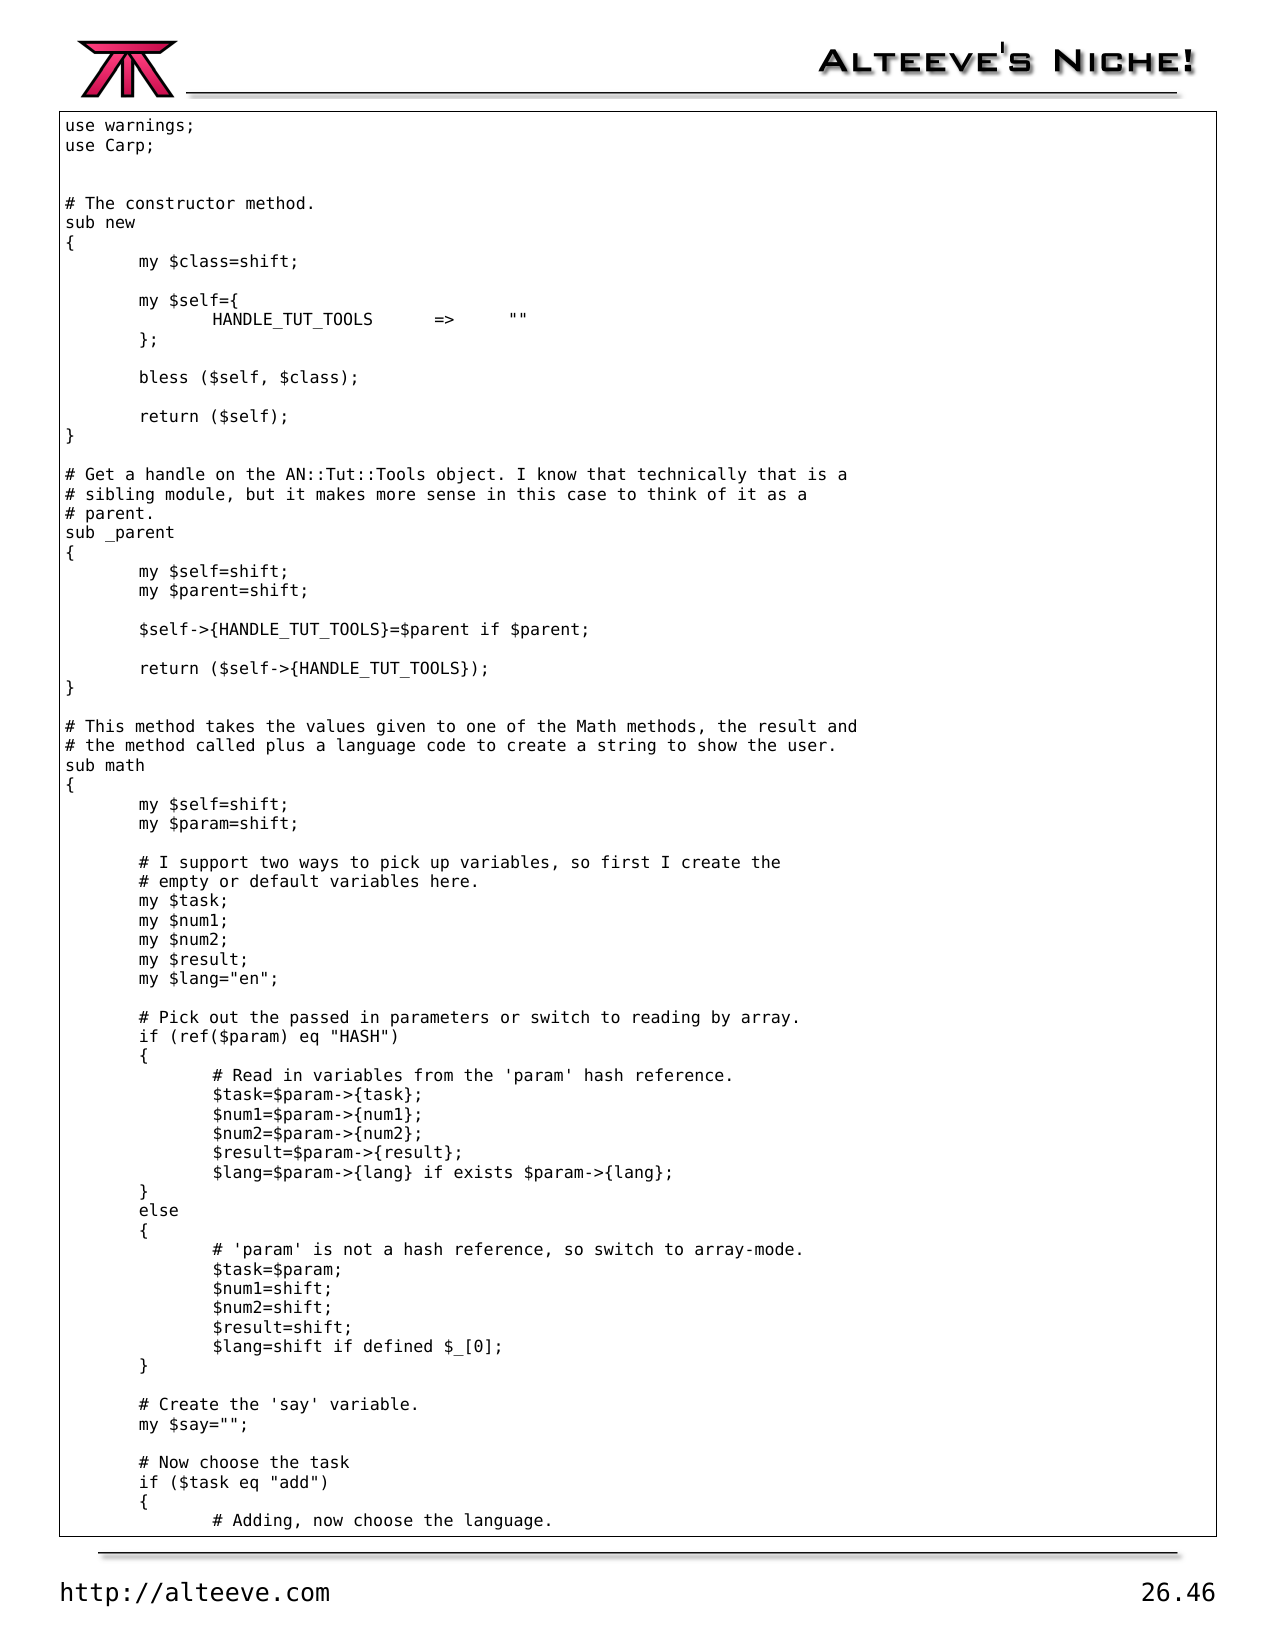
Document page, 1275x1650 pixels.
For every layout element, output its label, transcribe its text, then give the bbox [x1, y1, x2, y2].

picture [76, 39, 1199, 99]
table_cell use warnings; use Carp; # The constructor method. sub new { my $class=shift; my $self={ HANDLE_TUT_TOOLS => "" }; bless ($self, $class); return ($self); } # Get a handle on the AN::Tut::Tools object. I know that technically that is a # sibling module, but it makes more sense in this case to think of it as a # parent. sub _parent { my $self=shift; my $parent=shift; $self->{HANDLE_TUT_TOOLS}=$parent if $parent; return ($self->{HANDLE_TUT_TOOLS}); } # This method takes the values given to one of the Math methods, the result and # the method called plus a language code to create a string to show the user. sub math { my $self=shift; my $param=shift; # I support two ways to pick up variables, so first I create the # empty or default variables here. my $task; my $num1; my $num2; my $result; my $lang="en"; # Pick out the passed in parameters or switch to reading by array. if (ref($param) eq "HASH") { # Read in variables from the 'param' hash reference. $task=$param->{task}; $num1=$param->{num1}; $num2=$param->{num2}; $result=$param->{result}; $lang=$param->{lang} if exists $param->{lang}; } else { # 'param' is not a hash reference, so switch to array-mode. $task=$param; $num1=shift; $num2=shift; $result=shift; $lang=shift if defined $_[0]; } # Create the 'say' variable. my $say=""; # Now choose the task if ($task eq "add") { # Adding, now choose the language. [60, 112, 1216, 1536]
picture [76, 1545, 1199, 1589]
